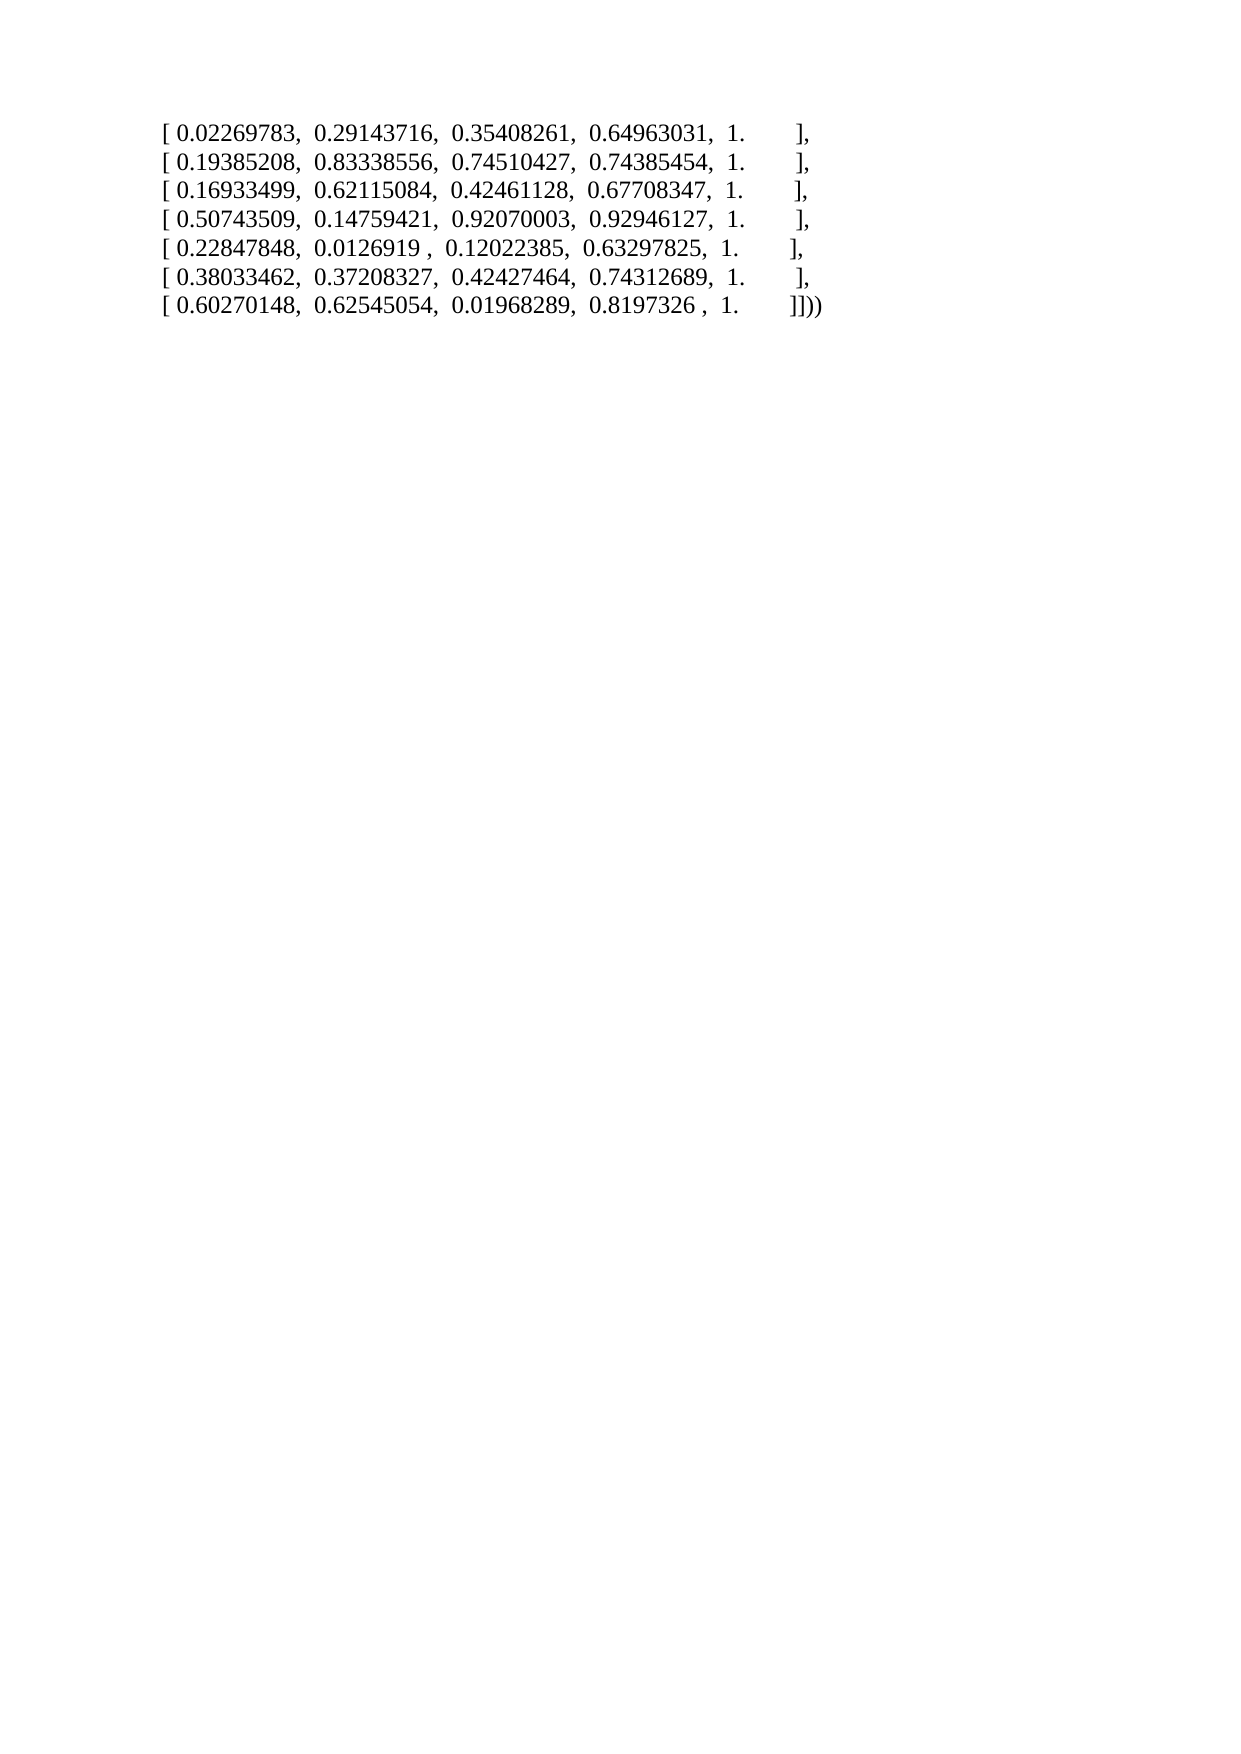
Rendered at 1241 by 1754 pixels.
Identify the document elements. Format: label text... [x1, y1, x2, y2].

text [ 0.60270148, 0.62545054, 0.01968289, 0.8197326 , 1. ]])) [118, 291, 1122, 319]
text [ 0.22847848, 0.0126919 , 0.12022385, 0.63297825, 1. ], [118, 233, 1122, 262]
text [ 0.19385208, 0.83338556, 0.74510427, 0.74385454, 1. ], [118, 147, 1122, 176]
text [ 0.02269783, 0.29143716, 0.35408261, 0.64963031, 1. ], [118, 118, 1122, 147]
text [ 0.38033462, 0.37208327, 0.42427464, 0.74312689, 1. ], [118, 262, 1122, 291]
text [ 0.16933499, 0.62115084, 0.42461128, 0.67708347, 1. ], [118, 176, 1122, 204]
text [ 0.50743509, 0.14759421, 0.92070003, 0.92946127, 1. ], [118, 204, 1122, 233]
